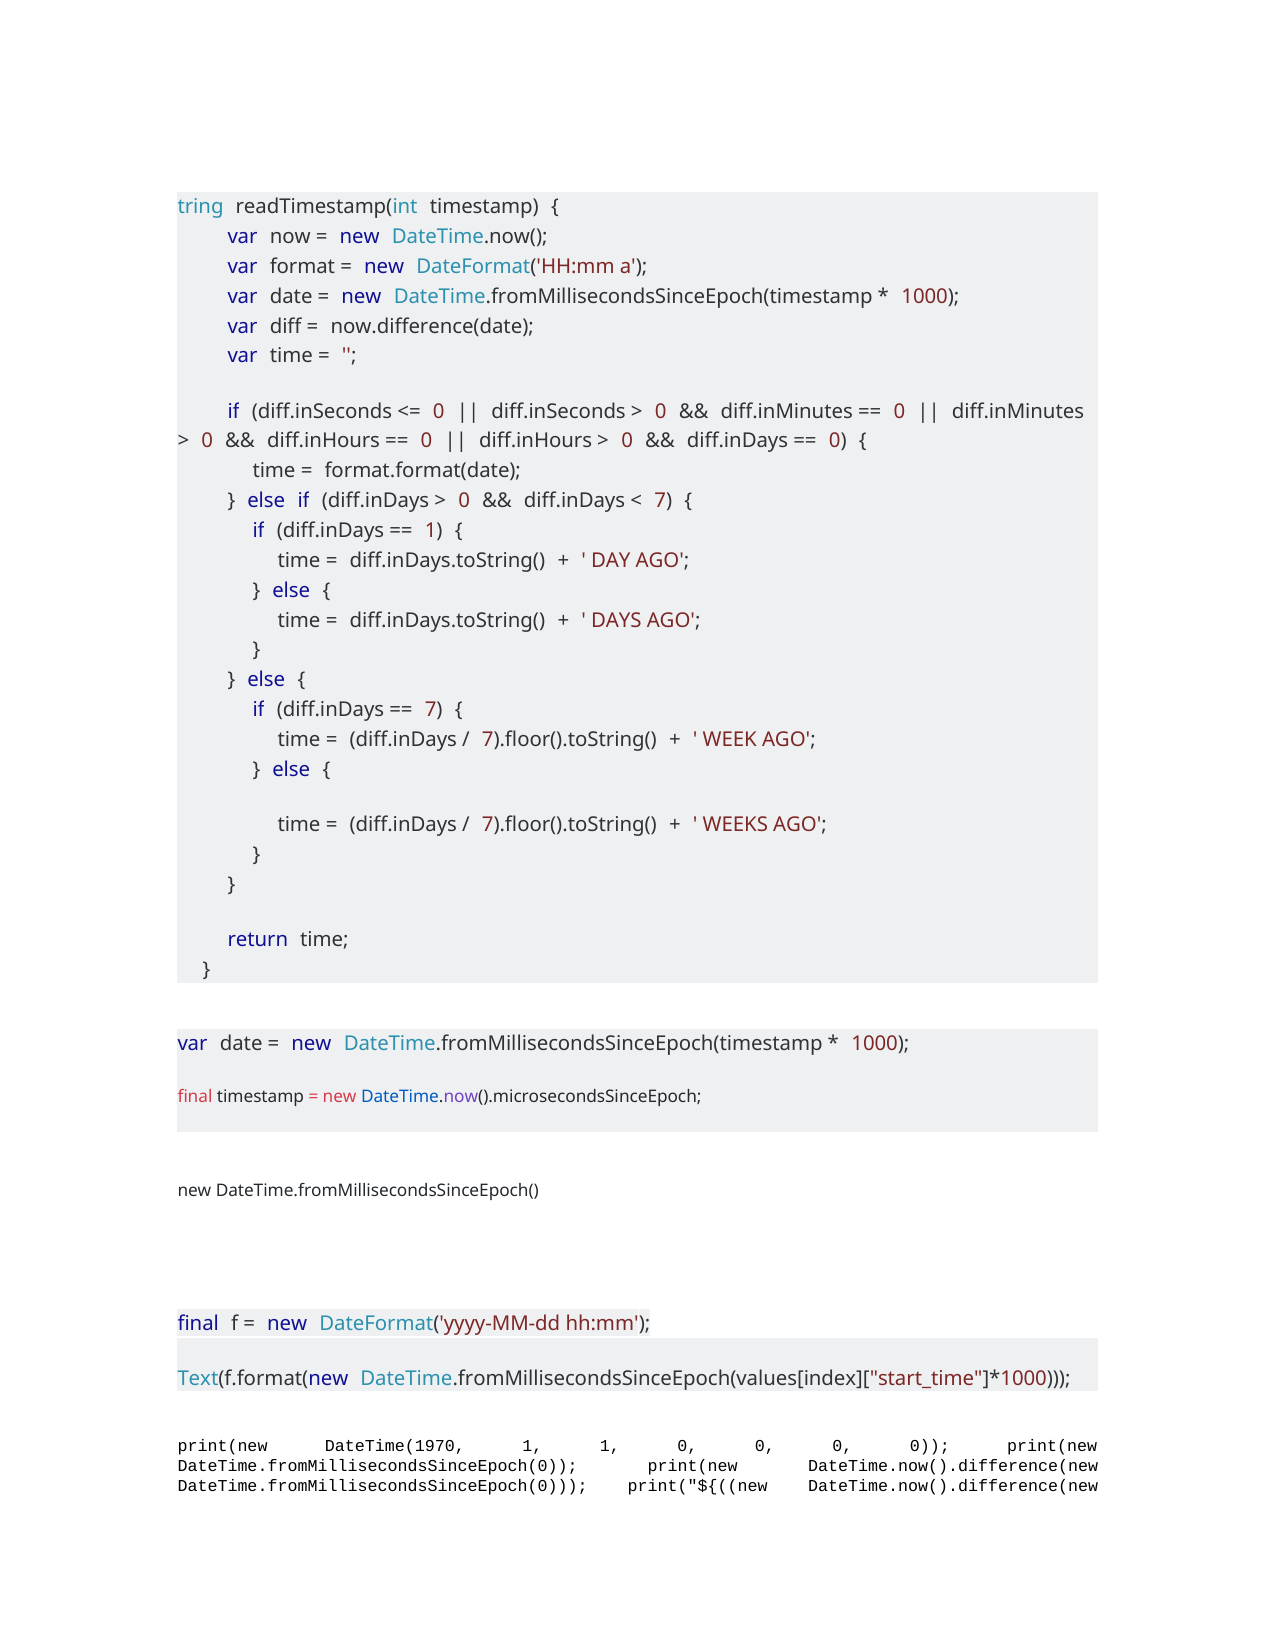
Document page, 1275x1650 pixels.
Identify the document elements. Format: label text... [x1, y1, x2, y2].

text } [177, 869, 1098, 898]
text } [177, 635, 1098, 663]
text tring readTimestamp(int timestamp) { [177, 192, 1098, 220]
text var now = new DateTime.now(); [177, 222, 1098, 249]
text var time = ''; [177, 341, 1098, 369]
text Text(f.format(new DateTime.fromMillisecondsSinceEpoch(values[index]["start_time"]*1000))); [177, 1363, 1098, 1391]
text } else { [177, 575, 1098, 603]
text time = (diff.inDays / 7).floor().toString() + ' WEEK AGO'; [177, 725, 1098, 753]
text var format = new DateFormat('HH:mm a'); [177, 251, 1098, 279]
text if (diff.inDays == 1) { [177, 516, 1098, 543]
text return time; [177, 925, 1098, 953]
text new DateTime.fromMillisecondsSinceEpoch() [177, 1178, 1098, 1202]
text time = (diff.inDays / 7).floor().toString() + ' WEEKS AGO'; [177, 810, 1098, 838]
text if (diff.inDays == 7) { [177, 695, 1098, 723]
text final f = new DateFormat('yyyy-MM-dd hh:mm'); [177, 1309, 1098, 1336]
text } else if (diff.inDays > 0 && diff.inDays < 7) { [177, 486, 1098, 514]
text } [177, 954, 1098, 983]
text print(new DateTime(1970, 1, 1, 0, 0, 0, 0)); print(new DateTime.fromMillisecondsSinceEpoch(0)); print(new DateTime.now().difference(new DateTime.fromMillisecondsSinceEpoch(0))); print("${((new DateTime.now().difference(new [177, 1437, 1098, 1496]
text var date = new DateTime.fromMillisecondsSinceEpoch(timestamp * 1000); [177, 1029, 1098, 1057]
text final timestamp = new DateTime.now().microsecondsSinceEpoch; [177, 1084, 1098, 1107]
text } [177, 840, 1098, 868]
text time = diff.inDays.toString() + ' DAY AGO'; [177, 545, 1098, 573]
text var date = new DateTime.fromMillisecondsSinceEpoch(timestamp * 1000); [177, 281, 1098, 309]
text } else { [177, 665, 1098, 693]
text time = diff.inDays.toString() + ' DAYS AGO'; [177, 605, 1098, 633]
text if (diff.inSeconds <= 0 || diff.inSeconds > 0 && diff.inMinutes == 0 || diff.inMinutes > 0 && diff.inHours == 0 || diff.inHours > 0 && diff.inDays == 0) { [177, 396, 1098, 454]
text time = format.format(date); [177, 456, 1098, 484]
text } else { [177, 755, 1098, 783]
text var diff = now.difference(date); [177, 311, 1098, 339]
